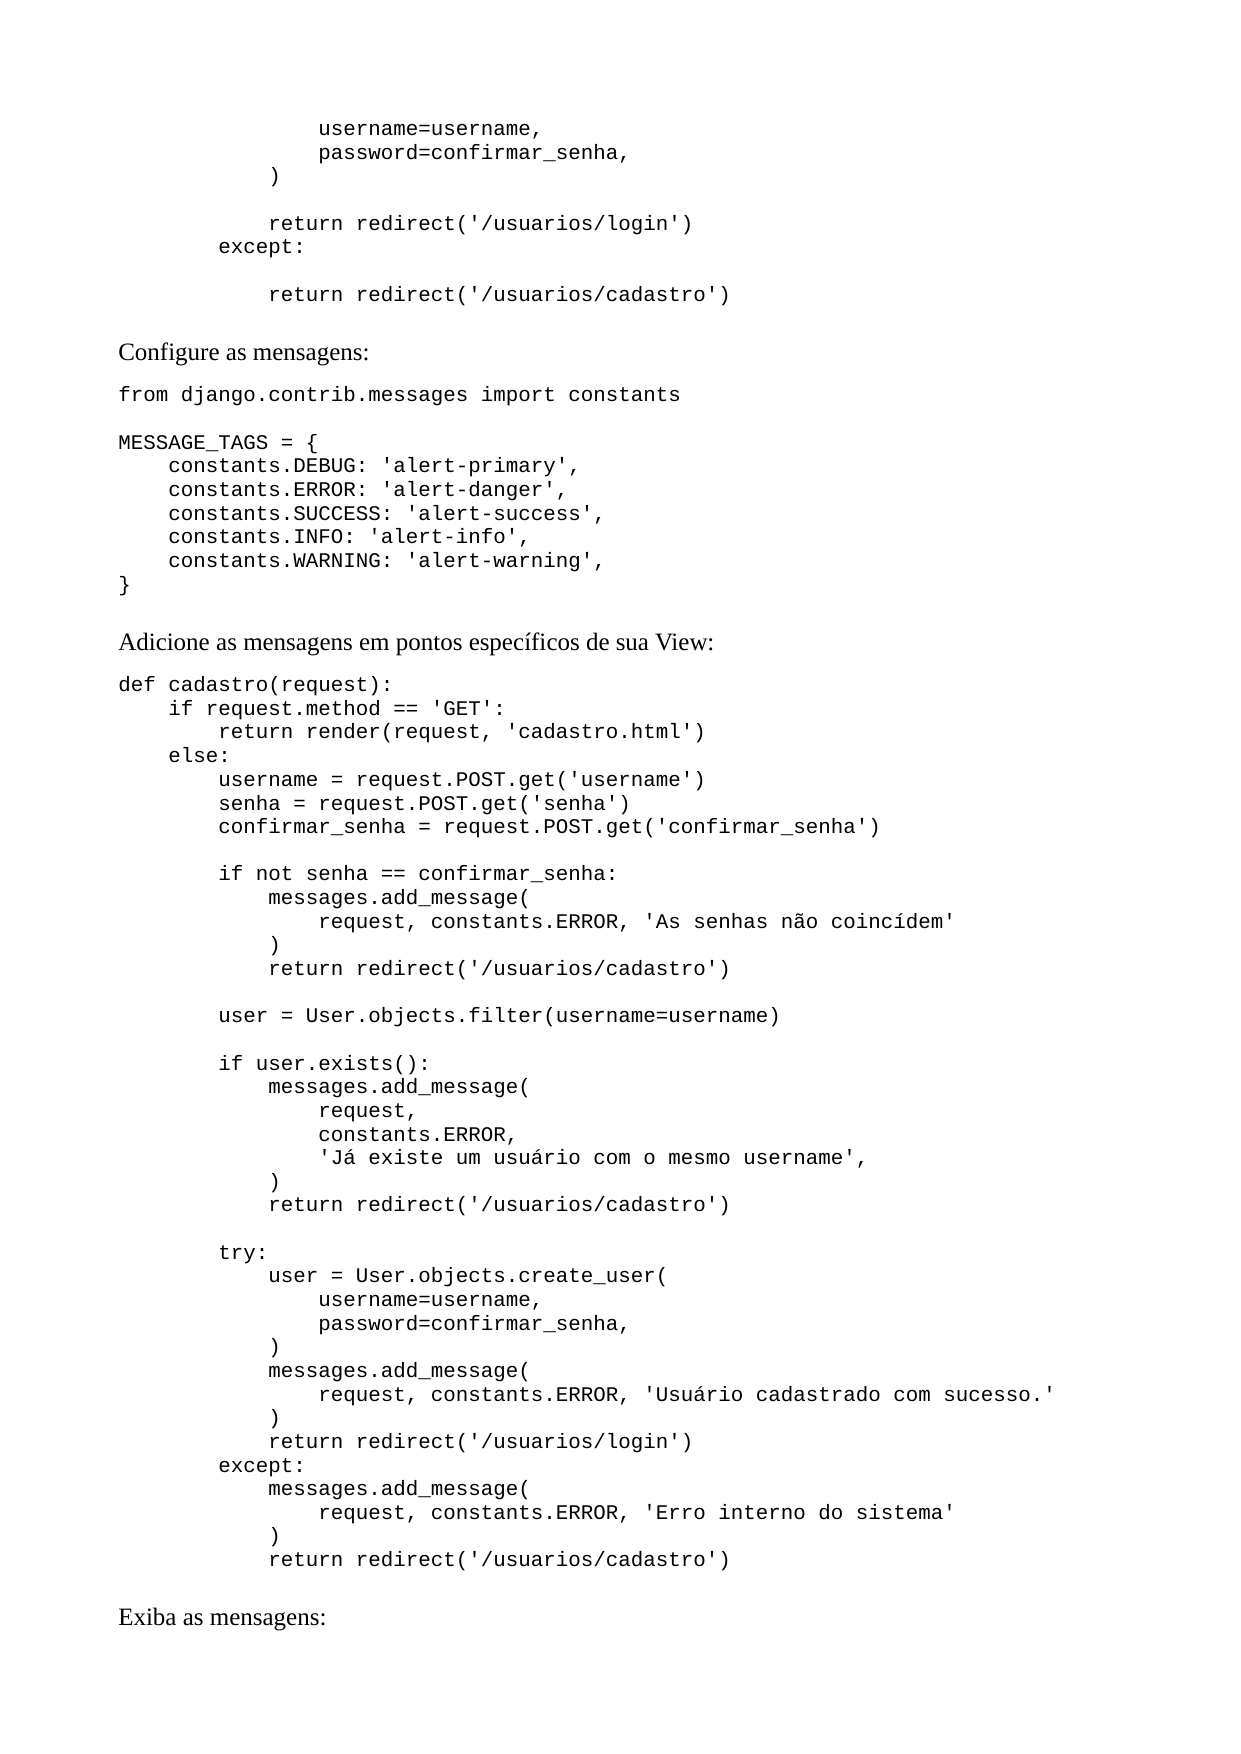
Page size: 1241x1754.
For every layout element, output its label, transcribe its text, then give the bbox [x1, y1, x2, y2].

text constants.DEBUG: 'alert-primary', [118, 455, 1122, 479]
text if not senha == confirmar_senha: [118, 863, 1122, 887]
text constants.ERROR, [118, 1123, 1122, 1147]
text 'Já existe um usuário com o mesmo username', [118, 1147, 1122, 1171]
text messages.add_message( [118, 1478, 1122, 1502]
text Exiba as mensagens: [118, 1602, 1122, 1631]
text messages.add_message( [118, 887, 1122, 911]
text try: [118, 1242, 1122, 1265]
text password=confirmar_senha, [118, 142, 1122, 165]
text username=username, [118, 1289, 1122, 1313]
text confirmar_senha = request.POST.get('confirmar_senha') [118, 816, 1122, 840]
text messages.add_message( [118, 1076, 1122, 1100]
text constants.INFO: 'alert-info', [118, 526, 1122, 550]
text def cadastro(request): [118, 674, 1122, 698]
text request, [118, 1100, 1122, 1123]
text constants.WARNING: 'alert-warning', [118, 550, 1122, 573]
text if request.method == 'GET': [118, 698, 1122, 722]
text return redirect('/usuarios/cadastro') [118, 1194, 1122, 1218]
text return redirect('/usuarios/cadastro') [118, 958, 1122, 982]
text from django.contrib.messages import constants [118, 384, 1122, 408]
text return redirect('/usuarios/login') [118, 213, 1122, 236]
text ) [118, 1407, 1122, 1431]
text except: [118, 1454, 1122, 1478]
text else: [118, 745, 1122, 769]
text username=username, [118, 118, 1122, 142]
text MESSAGE_TAGS = { [118, 432, 1122, 455]
text return redirect('/usuarios/login') [118, 1431, 1122, 1454]
text senha = request.POST.get('senha') [118, 792, 1122, 816]
text Adicione as mensagens em pontos específicos de sua View: [118, 627, 1122, 655]
text Configure as mensagens: [118, 337, 1122, 366]
text request, constants.ERROR, 'Usuário cadastrado com sucesso.' [118, 1384, 1122, 1407]
text ) [118, 165, 1122, 189]
text password=confirmar_senha, [118, 1313, 1122, 1336]
text ) [118, 1336, 1122, 1360]
text messages.add_message( [118, 1360, 1122, 1384]
text ) [118, 1526, 1122, 1549]
text if user.exists(): [118, 1053, 1122, 1076]
text username = request.POST.get('username') [118, 769, 1122, 792]
text constants.ERROR: 'alert-danger', [118, 479, 1122, 503]
text return redirect('/usuarios/cadastro') [118, 284, 1122, 307]
text request, constants.ERROR, 'As senhas não coincídem' [118, 911, 1122, 934]
text } [118, 573, 1122, 597]
text return redirect('/usuarios/cadastro') [118, 1549, 1122, 1573]
text constants.SUCCESS: 'alert-success', [118, 503, 1122, 526]
text user = User.objects.filter(username=username) [118, 1005, 1122, 1029]
text user = User.objects.create_user( [118, 1265, 1122, 1289]
text request, constants.ERROR, 'Erro interno do sistema' [118, 1502, 1122, 1526]
text ) [118, 1171, 1122, 1194]
text ) [118, 934, 1122, 958]
text except: [118, 236, 1122, 260]
text return render(request, 'cadastro.html') [118, 722, 1122, 745]
